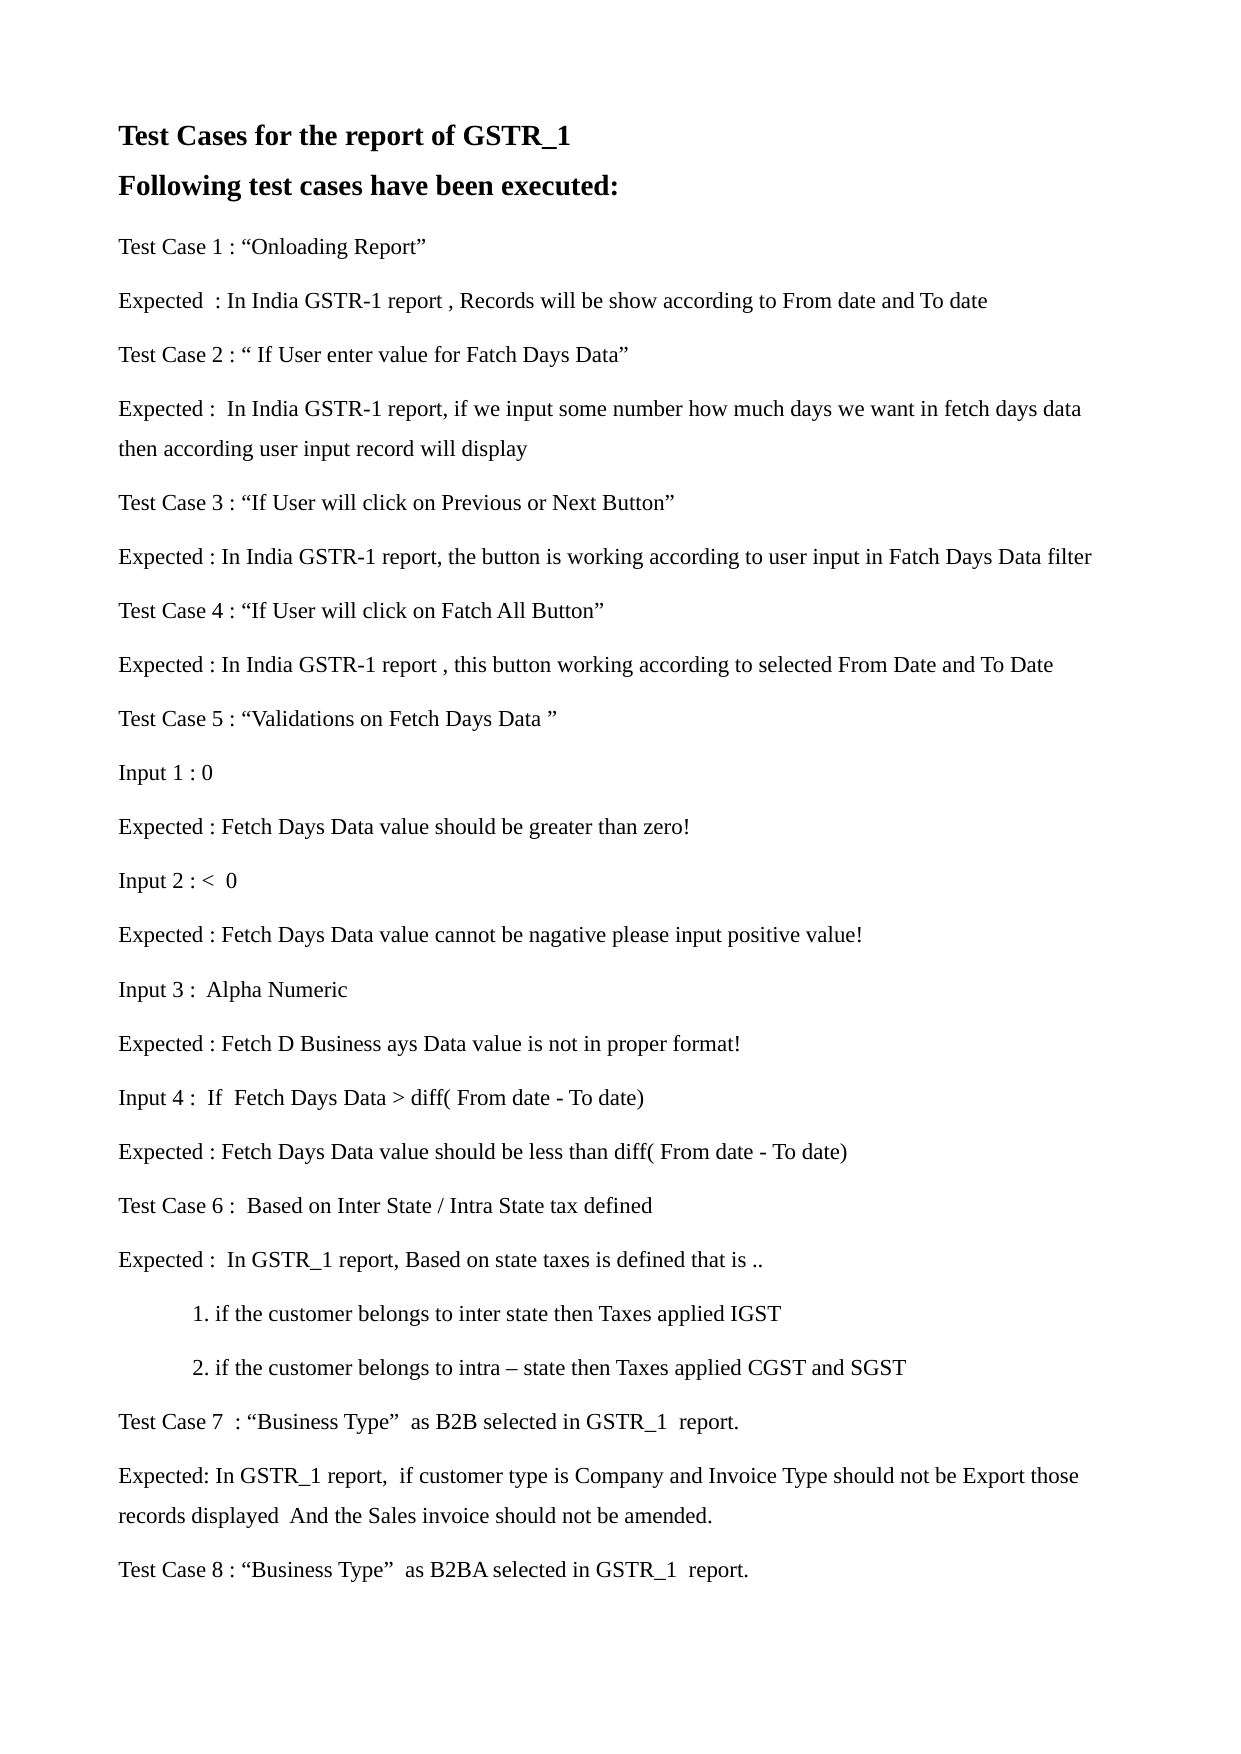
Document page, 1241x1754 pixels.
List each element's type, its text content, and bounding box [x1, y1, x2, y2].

text Expected : In India GSTR-1 report , this button working according to selected From Date and To Date [118, 651, 1122, 678]
text Expected : In India GSTR-1 report, the button is working according to user input in Fatch Days Data filter [118, 543, 1122, 569]
text Test Case 7 : “Business Type” as B2B selected in GSTR_1 report. [118, 1408, 1122, 1434]
text Input 3 : Alpha Numeric [118, 976, 1122, 1002]
text Following test cases have been executed: [118, 168, 1122, 202]
text Expected : Fetch Days Data value should be less than diff( From date - To date) [118, 1138, 1122, 1164]
text Expected : In India GSTR-1 report , Records will be show according to From date and To date [118, 287, 1122, 314]
text Expected : Fetch Days Data value cannot be nagative please input positive value! [118, 922, 1122, 948]
text Input 4 : If Fetch Days Data > diff( From date - To date) [118, 1084, 1122, 1110]
text 2. if the customer belongs to intra – state then Taxes applied CGST and SGST [118, 1354, 1122, 1380]
text Expected : Fetch D Business ays Data value is not in proper format! [118, 1030, 1122, 1056]
text Test Case 1 : “Onloading Report” [118, 233, 1122, 260]
text Expected : Fetch Days Data value should be greater than zero! [118, 813, 1122, 840]
text Test Case 4 : “If User will click on Fatch All Button” [118, 597, 1122, 623]
text Test Cases for the report of GSTR_1 [118, 118, 1122, 152]
text Input 2 : < 0 [118, 867, 1122, 894]
text Test Case 5 : “Validations on Fetch Days Data ” [118, 705, 1122, 732]
text 1. if the customer belongs to inter state then Taxes applied IGST [118, 1300, 1122, 1326]
text Test Case 8 : “Business Type” as B2BA selected in GSTR_1 report. [118, 1556, 1122, 1582]
text Expected : In India GSTR-1 report, if we input some number how much days we want in fetch days data then according user input record will display [118, 396, 1122, 461]
text Expected : In GSTR_1 report, Based on state taxes is defined that is .. [118, 1246, 1122, 1272]
text Test Case 6 : Based on Inter State / Intra State tax defined [118, 1192, 1122, 1218]
text Input 1 : 0 [118, 759, 1122, 786]
text Test Case 3 : “If User will click on Previous or Next Button” [118, 489, 1122, 515]
text Expected: In GSTR_1 report, if customer type is Company and Invoice Type should not be Export those records displayed And the Sales invoice should not be amended. [118, 1462, 1122, 1528]
text Test Case 2 : “ If User enter value for Fatch Days Data” [118, 341, 1122, 368]
